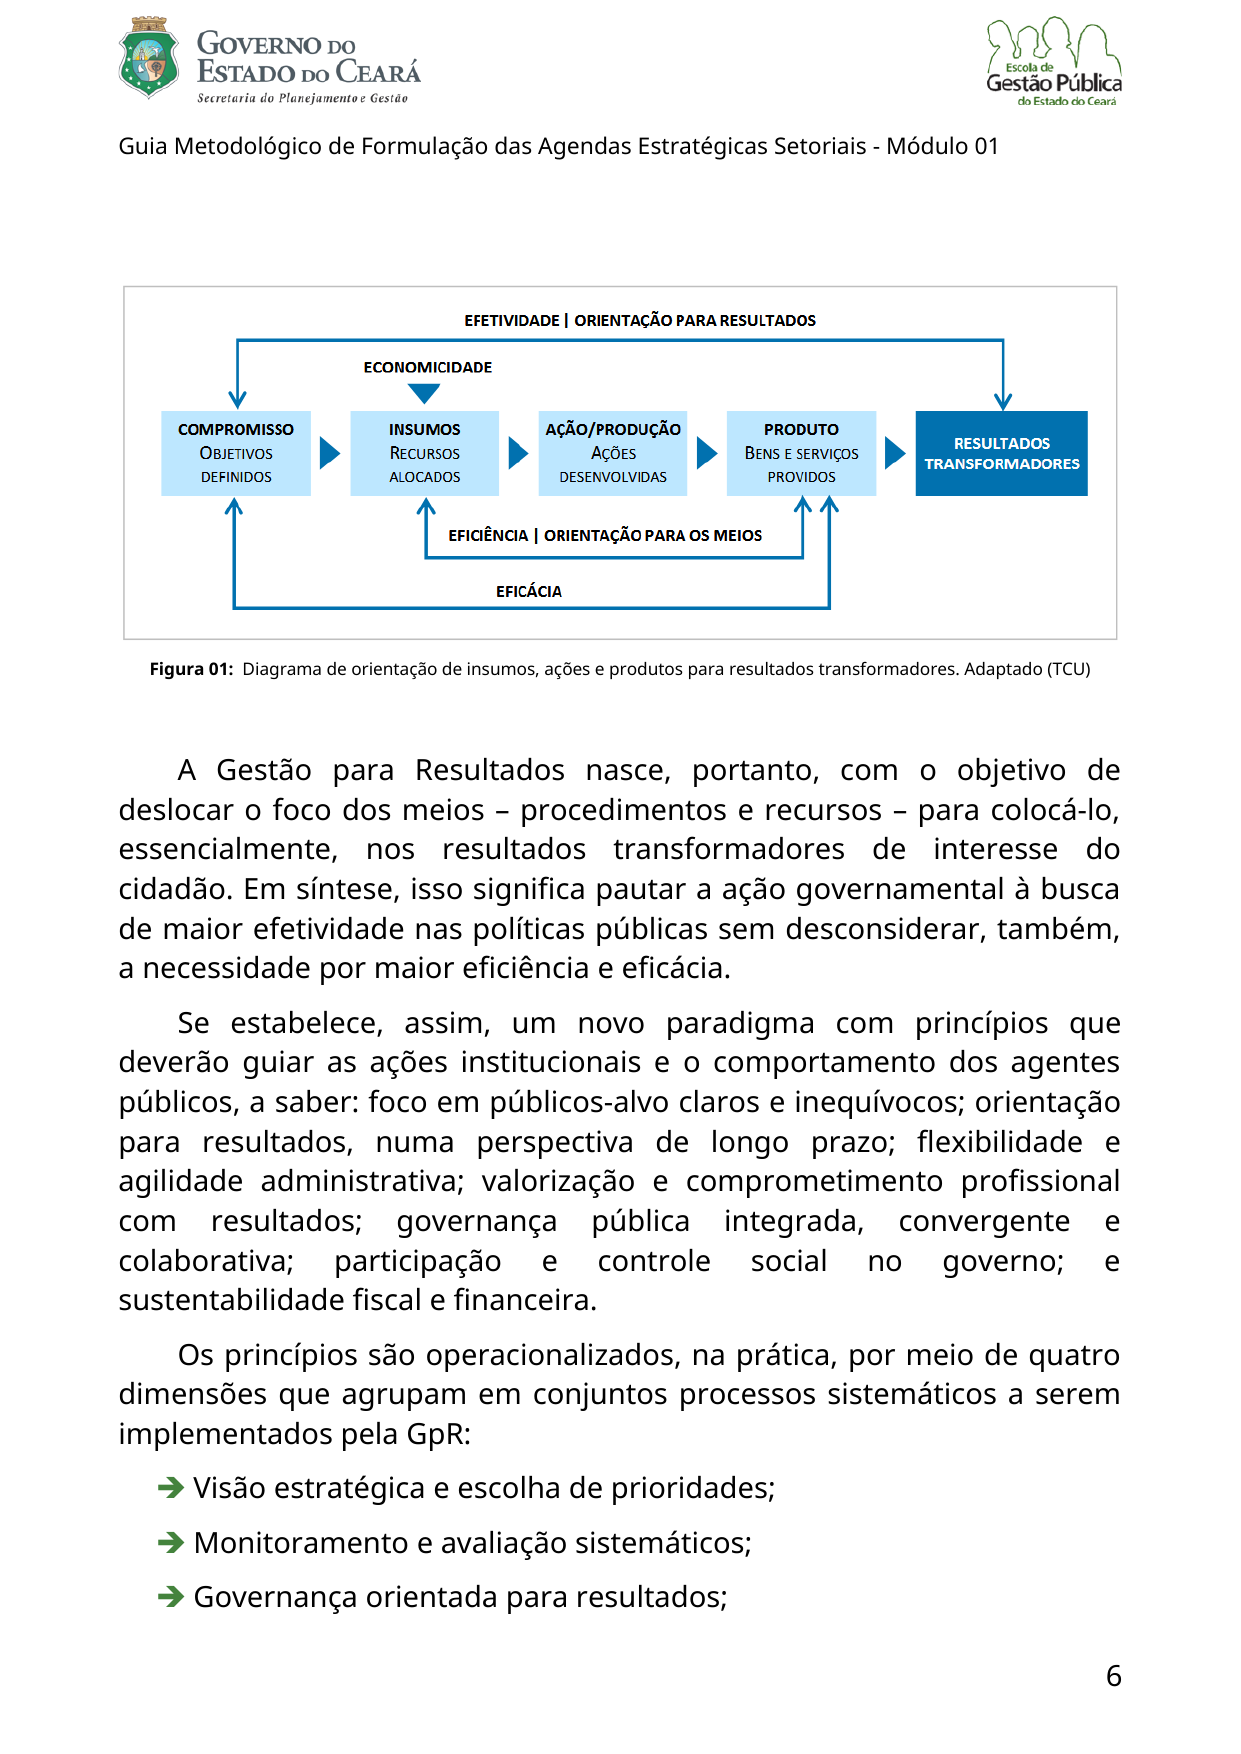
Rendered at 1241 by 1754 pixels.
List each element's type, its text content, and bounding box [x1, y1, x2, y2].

text Figura 01: Diagrama de orientação de insumos, ações e produtos para resultados transformadores. Adaptado (TCU) [118, 643, 1122, 680]
list Monitoramento e avaliação sistemáticos; [156, 1522, 1122, 1562]
text A Gestão para Resultados nasce, portanto, com o objetivo de deslocar o foco dos meios – procedimentos e recursos – para colocá-lo, essencialmente, nos resultados transformadores de interesse do cidadão. Em síntese, isso significa pautar a ação governamental à busca de maior efetividade nas políticas públicas sem desconsiderar, também, a necessidade por maior eficiência e eficácia. [118, 749, 1122, 987]
text Os princípios são operacionalizados, na prática, por meio de quatro dimensões que agrupam em conjuntos processos sistemáticos a serem implementados pela GpR: [118, 1334, 1122, 1453]
text Se estabelece, assim, um novo paradigma com princípios que deverão guiar as ações institucionais e o comportamento dos agentes públicos, a saber: foco em públicos-alvo claros e inequívocos; orientação para resultados, numa perspectiva de longo prazo; flexibilidade e agilidade administrativa; valorização e comprometimento profissional com resultados; governança pública integrada, convergente e colaborativa; participação e controle social no governo; e sustentabilidade fiscal e financeira. [118, 1002, 1122, 1319]
list Governança orientada para resultados; [156, 1576, 1122, 1616]
picture [118, 282, 1123, 643]
picture [118, 16, 1122, 105]
list Visão estratégica e escolha de prioridades; [156, 1468, 1122, 1507]
